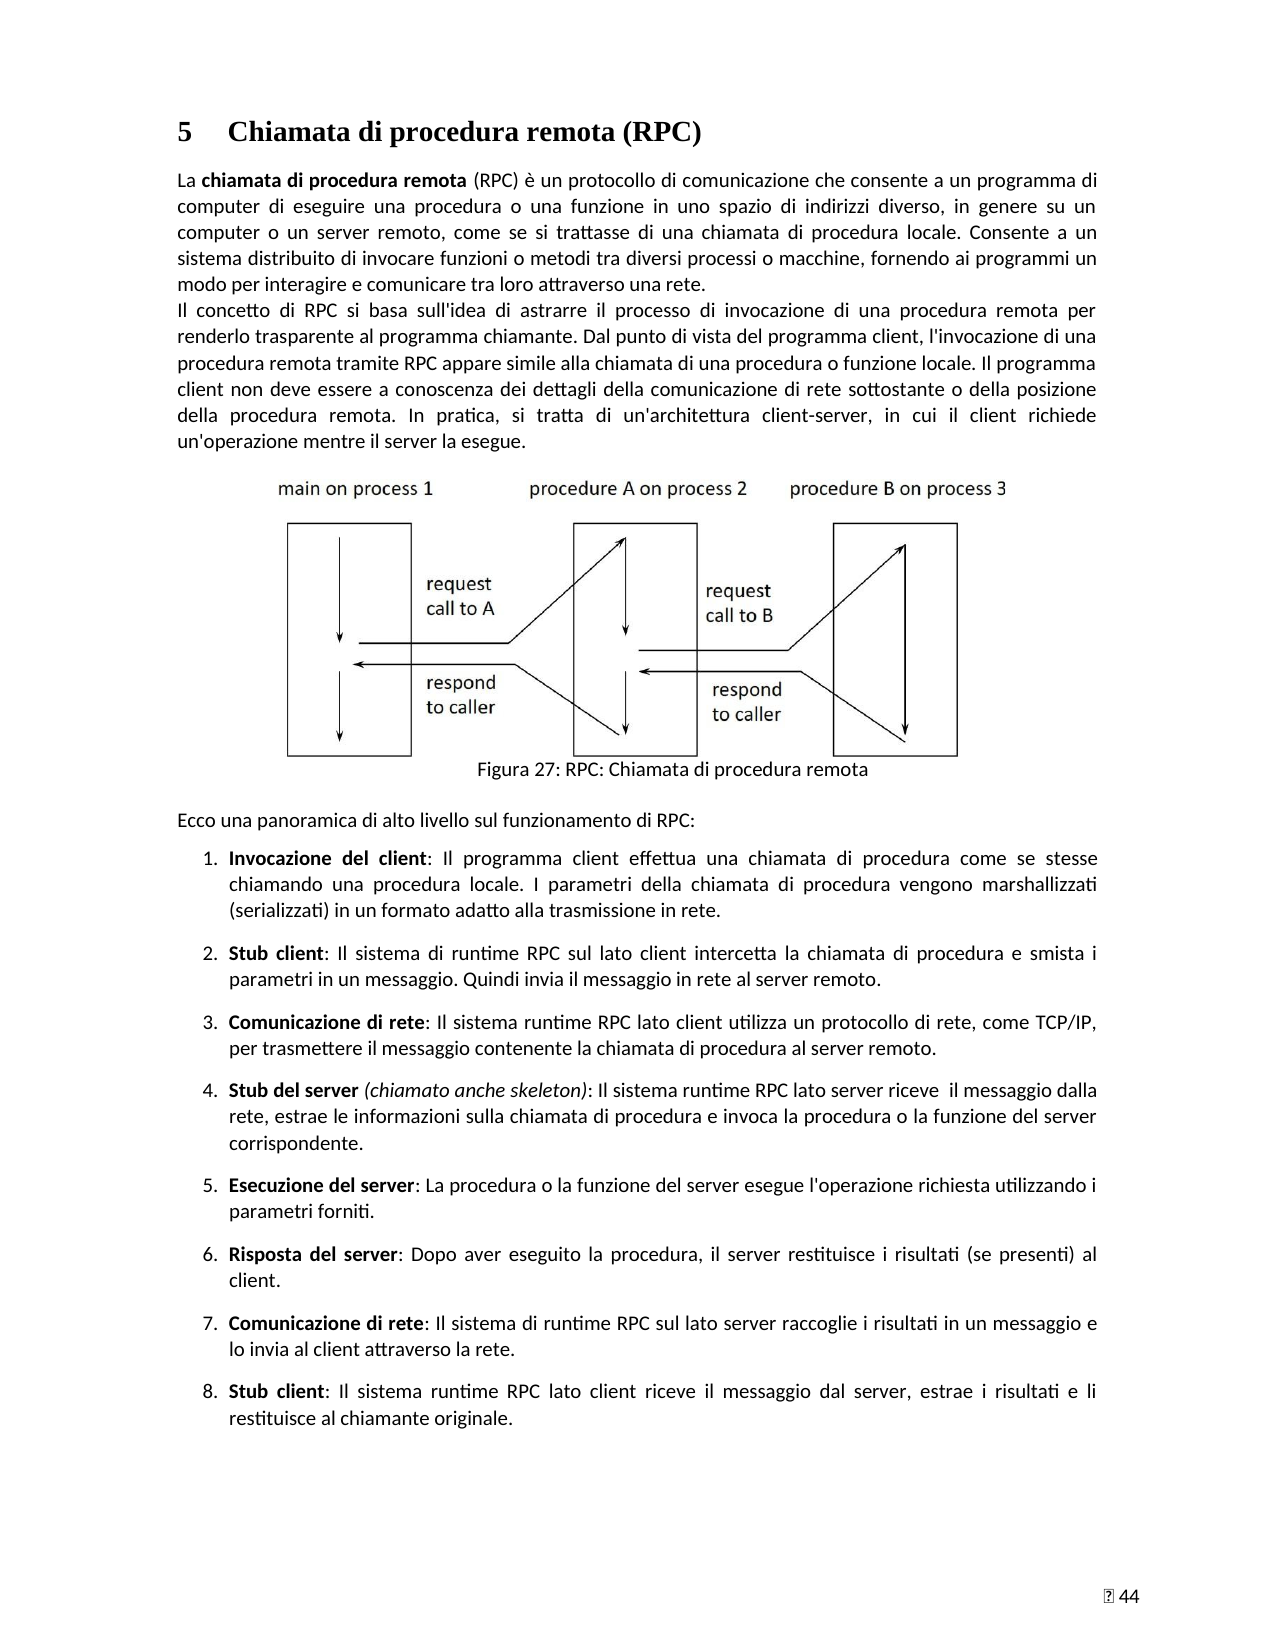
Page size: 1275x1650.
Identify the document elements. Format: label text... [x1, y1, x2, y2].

list Comunicazione di rete: Il sistema di runtime RPC sul lato server raccoglie i risultati in un messaggio e lo invia al client attraverso la rete. [202, 1310, 1098, 1362]
list Comunicazione di rete: Il sistema runtime RPC lato client utilizza un protocollo di rete, come TCP/IP, per trasmettere il messaggio contenente la chiamata di procedura al server remoto. [202, 1009, 1098, 1060]
text Ecco una panoramica di alto livello sul funzionamento di RPC: [177, 807, 802, 833]
list Risposta del server: Dopo aver eseguito la procedura, il server restituisce i risultati (se presenti) al client. [202, 1241, 1098, 1293]
text La chiamata di procedura remota (RPC) è un protocollo di comunicazione che consente a un programma di computer di eseguire una procedura o una funzione in uno spazio di indirizzi diverso, in genere su un computer o un server remoto, come se si trattasse di una chiamata di procedura locale. Consente a un sistema distribuito di invocare funzioni o metodi tra diversi processi o macchine, fornendo ai programmi un modo per interagire e comunicare tra loro attraverso una rete. [177, 167, 1098, 297]
text Figura 27: RPC: Chiamata di procedura remota [477, 757, 880, 782]
list Invocazione del client: Il programma client effettua una chiamata di procedura come se stesse chiamando una procedura locale. I parametri della chiamata di procedura vengono marshallizzati (serializzati) in un formato adatto alla trasmissione in rete. [202, 845, 1098, 923]
subtitle Chiamata di procedura remota (RPC) [177, 114, 1139, 147]
list Stub client: Il sistema runtime RPC lato client riceve il messaggio dal server, estrae i risultati e li restituisce al chiamante originale. [202, 1379, 1098, 1430]
picture [278, 479, 1006, 757]
list Esecuzione del server: La procedura o la funzione del server esegue l'operazione richiesta utilizzando i parametri forniti. [202, 1172, 1098, 1224]
list Stub del server (chiamato anche skeleton): Il sistema runtime RPC lato server riceve il messaggio dalla rete, estrae le informazioni sulla chiamata di procedura e invoca la procedura o la funzione del server corrispondente. [202, 1078, 1098, 1155]
list Stub client: Il sistema di runtime RPC sul lato client intercetta la chiamata di procedura e smista i parametri in un messaggio. Quindi invia il messaggio in rete al server remoto. [202, 940, 1098, 992]
text Il concetto di RPC si basa sull'idea di astrarre il processo di invocazione di una procedura remota per renderlo trasparente al programma chiamante. Dal punto di vista del programma client, l'invocazione di una procedura remota tramite RPC appare simile alla chiamata di una procedura o funzione locale. Il programma client non deve essere a conoscenza dei dettagli della comunicazione di rete sottostante o della posizione della procedura remota. In pratica, si tratta di un'architettura client-server, in cui il client richiede un'operazione mentre il server la esegue. [177, 298, 1098, 454]
